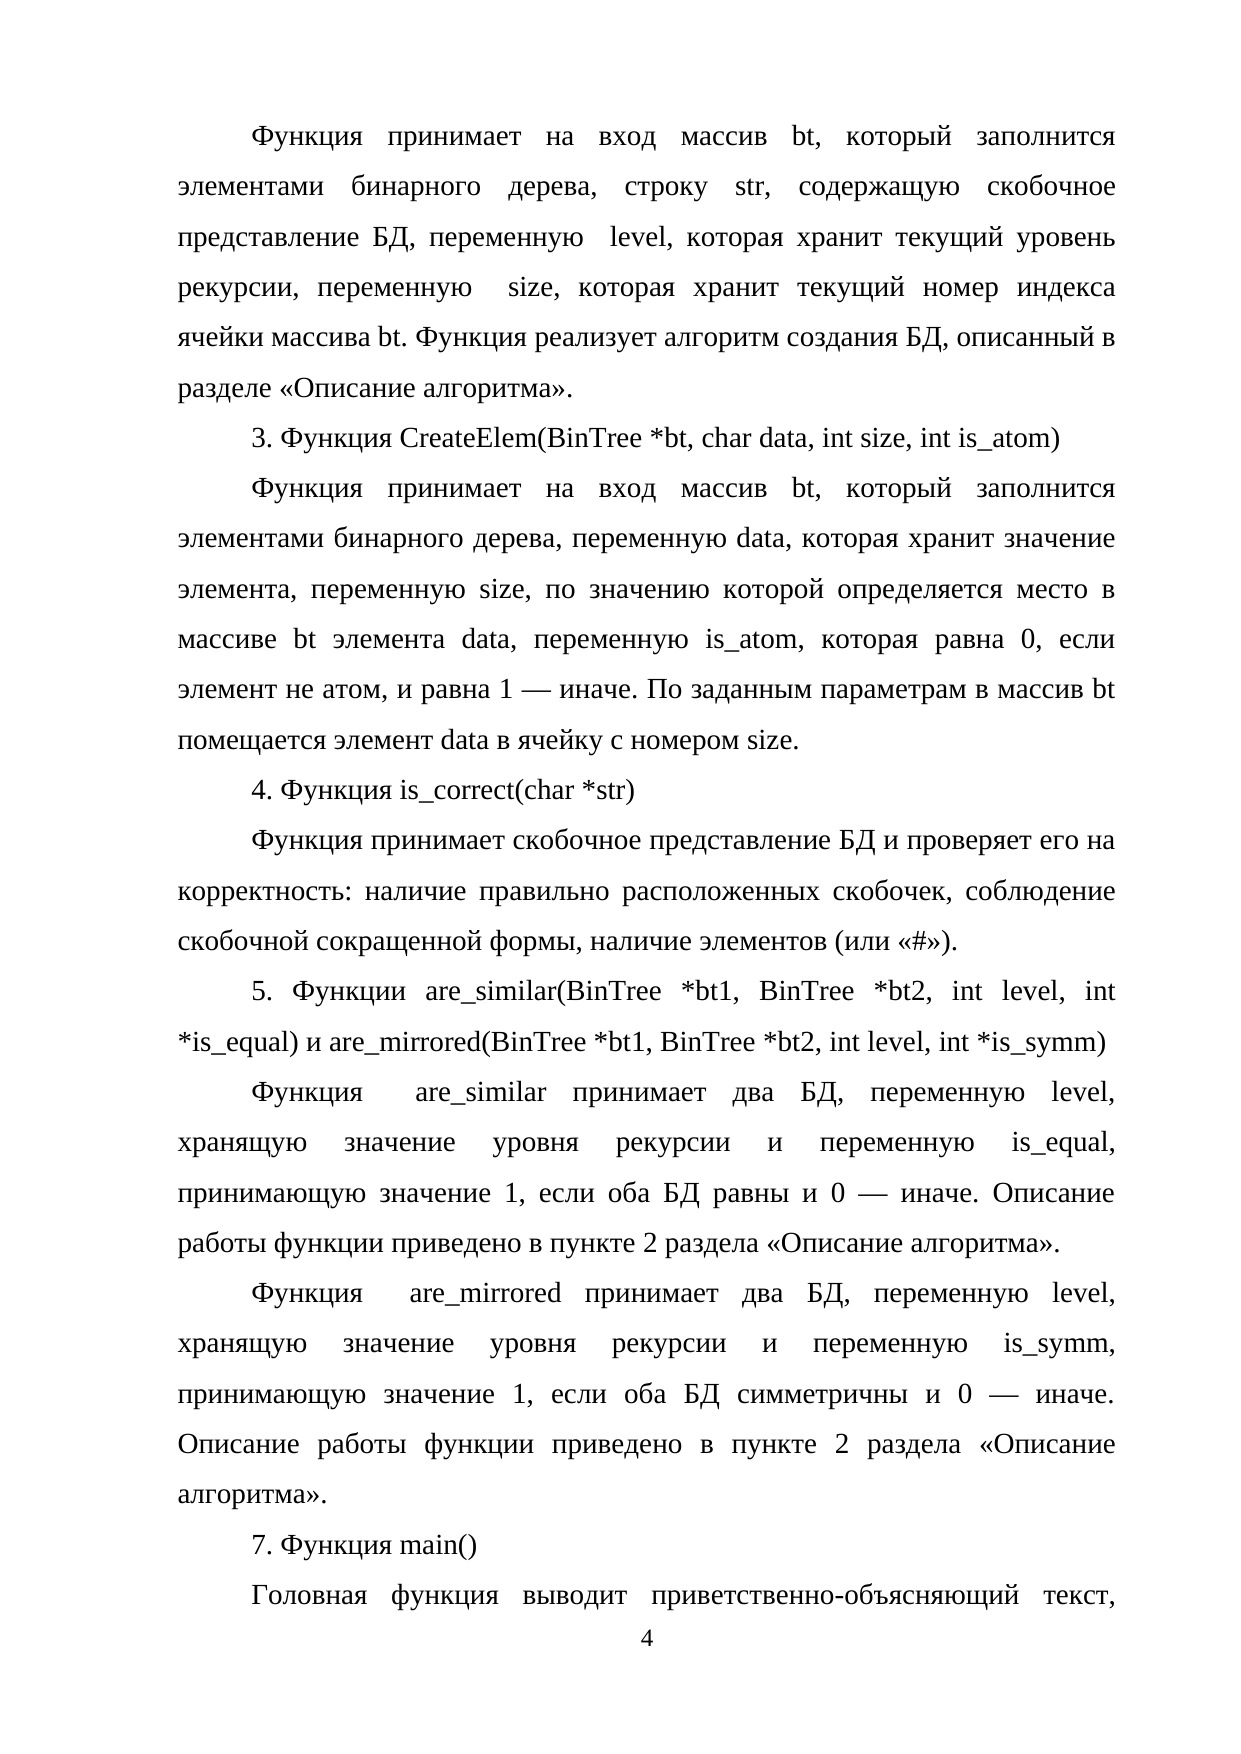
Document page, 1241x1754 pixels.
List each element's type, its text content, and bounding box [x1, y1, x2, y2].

text Функция are_similar принимает два БД, переменную level, хранящую значение уровня рекурсии и переменную is_equal, принимающую значение 1, если оба БД равны и 0 — иначе. Описание работы функции приведено в пункте 2 раздела «Описание алгоритма». [177, 1074, 1116, 1258]
text Функция are_mirrored принимает два БД, переменную level, хранящую значение уровня рекурсии и переменную is_symm, принимающую значение 1, если оба БД симметричны и 0 — иначе. Описание работы функции приведено в пункте 2 раздела «Описание алгоритма». [177, 1275, 1116, 1510]
text Головная функция выводит приветственно-объясняющий текст, [177, 1577, 1116, 1611]
text Функция принимает на вход массив bt, который заполнится элементами бинарного дерева, переменную data, которая хранит значение элемента, переменную size, по значению которой определяется место в массиве bt элемента data, переменную is_atom, которая равна 0, если элемент не атом, и равна 1 — иначе. По заданным параметрам в массив bt помещается элемент data в ячейку с номером size. [177, 470, 1116, 755]
text 7. Функция main() [177, 1527, 1116, 1560]
text 3. Функция CreateElem(BinTree *bt, char data, int size, int is_atom) [177, 420, 1116, 453]
text 4. Функция is_correct(char *str) [177, 772, 1116, 806]
text Функция принимает скобочное представление БД и проверяет его на корректность: наличие правильно расположенных скобочек, соблюдение скобочной сокращенной формы, наличие элементов (или «#»). [177, 822, 1116, 957]
text 5. Функции are_similar(BinTree *bt1, BinTree *bt2, int level, int *is_equal) и are_mirrored(BinTree *bt1, BinTree *bt2, int level, int *is_symm) [177, 973, 1116, 1057]
text Функция принимает на вход массив bt, который заполнится элементами бинарного дерева, строку str, содержащую скобочное представление БД, переменную level, которая хранит текущий уровень рекурсии, переменную size, которая хранит текущий номер индекса ячейки массива bt. Функция реализует алгоритм создания БД, описанный в разделе «Описание алгоритма». [177, 118, 1116, 403]
